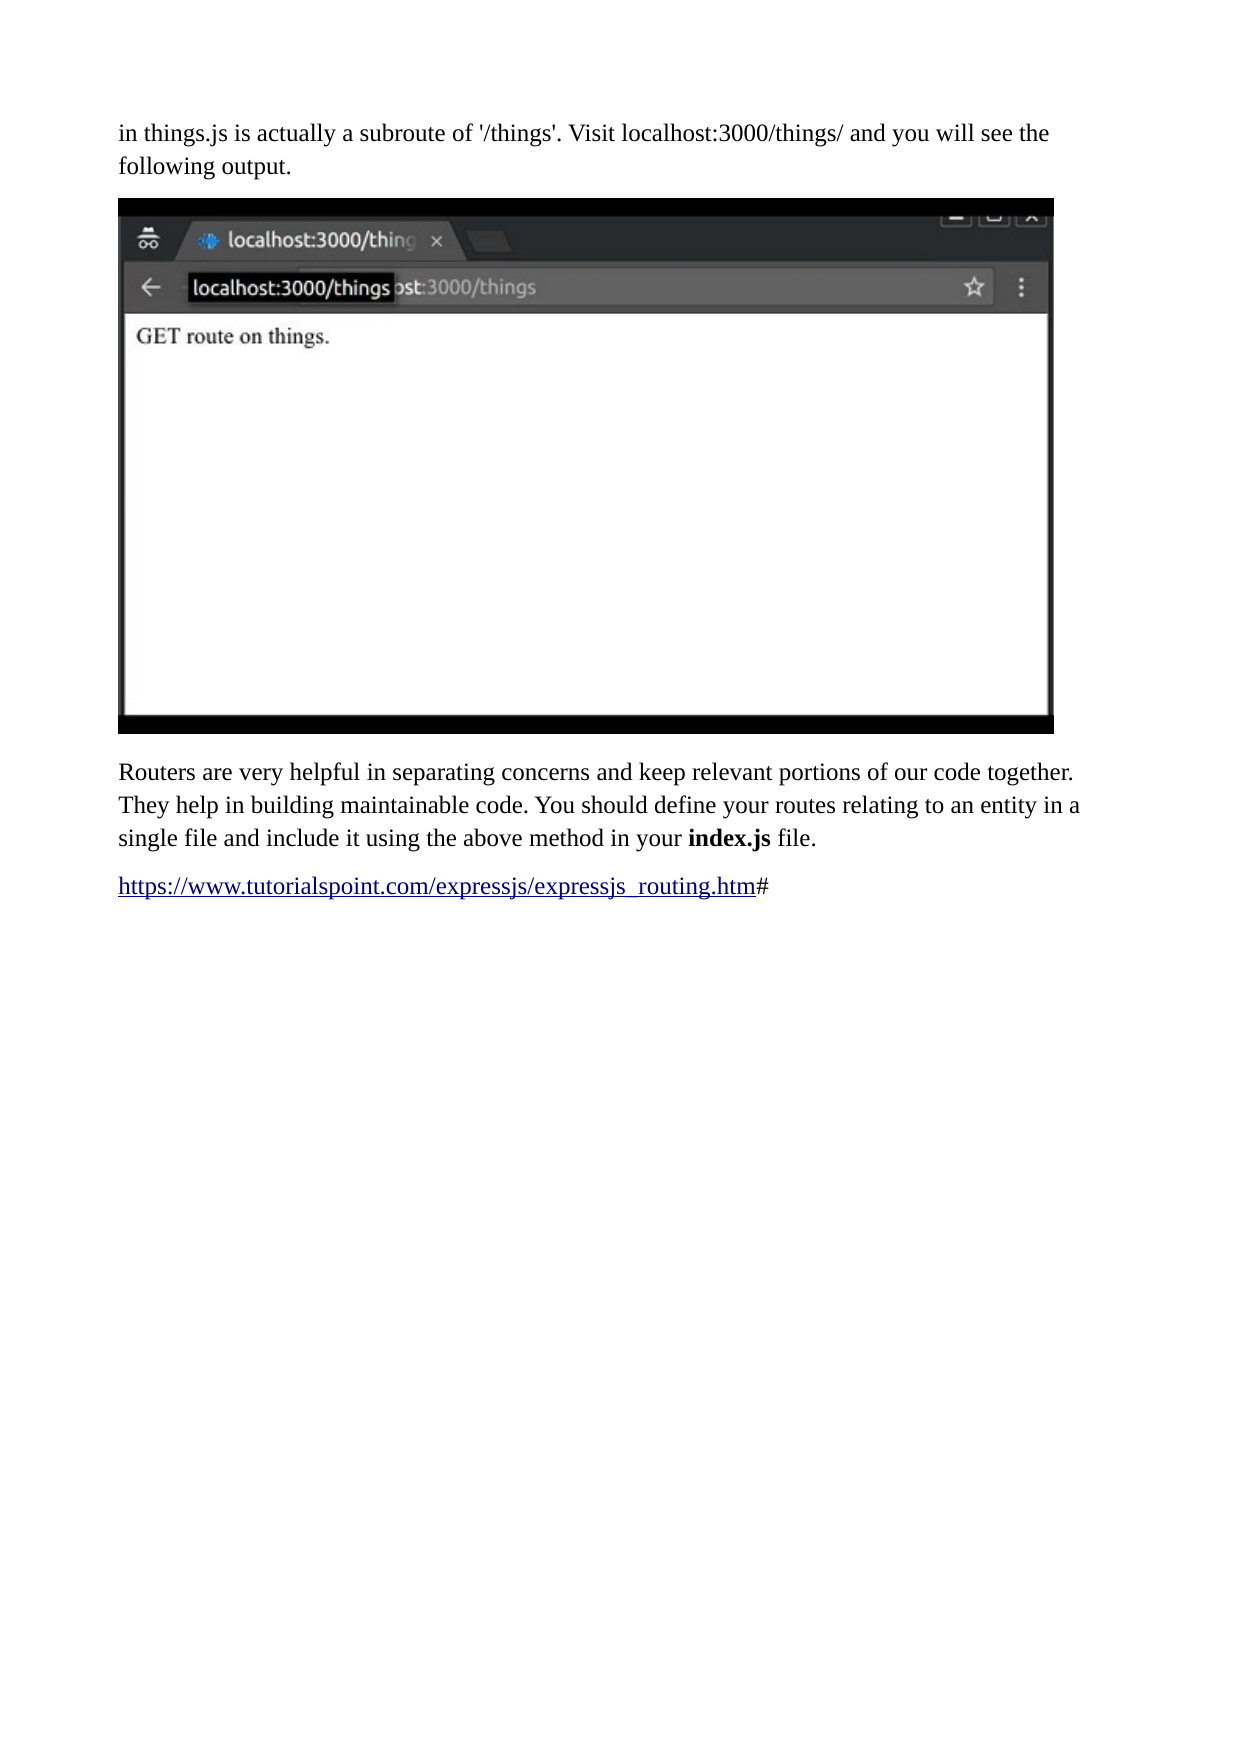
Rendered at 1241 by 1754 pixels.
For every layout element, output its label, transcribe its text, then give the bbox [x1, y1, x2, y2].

text https://www.tutorialspoint.com/expressjs/expressjs_routing.htm# [118, 871, 1122, 900]
text in things.js is actually a subroute of '/things'. Visit localhost:3000/things/ and you will see the following output. [118, 118, 1122, 180]
picture [118, 198, 1054, 734]
text Routers are very helpful in separating concerns and keep relevant portions of our code together. They help in building maintainable code. You should define your routes relating to an entity in a single file and include it using the above method in your index.js file. [118, 757, 1122, 852]
